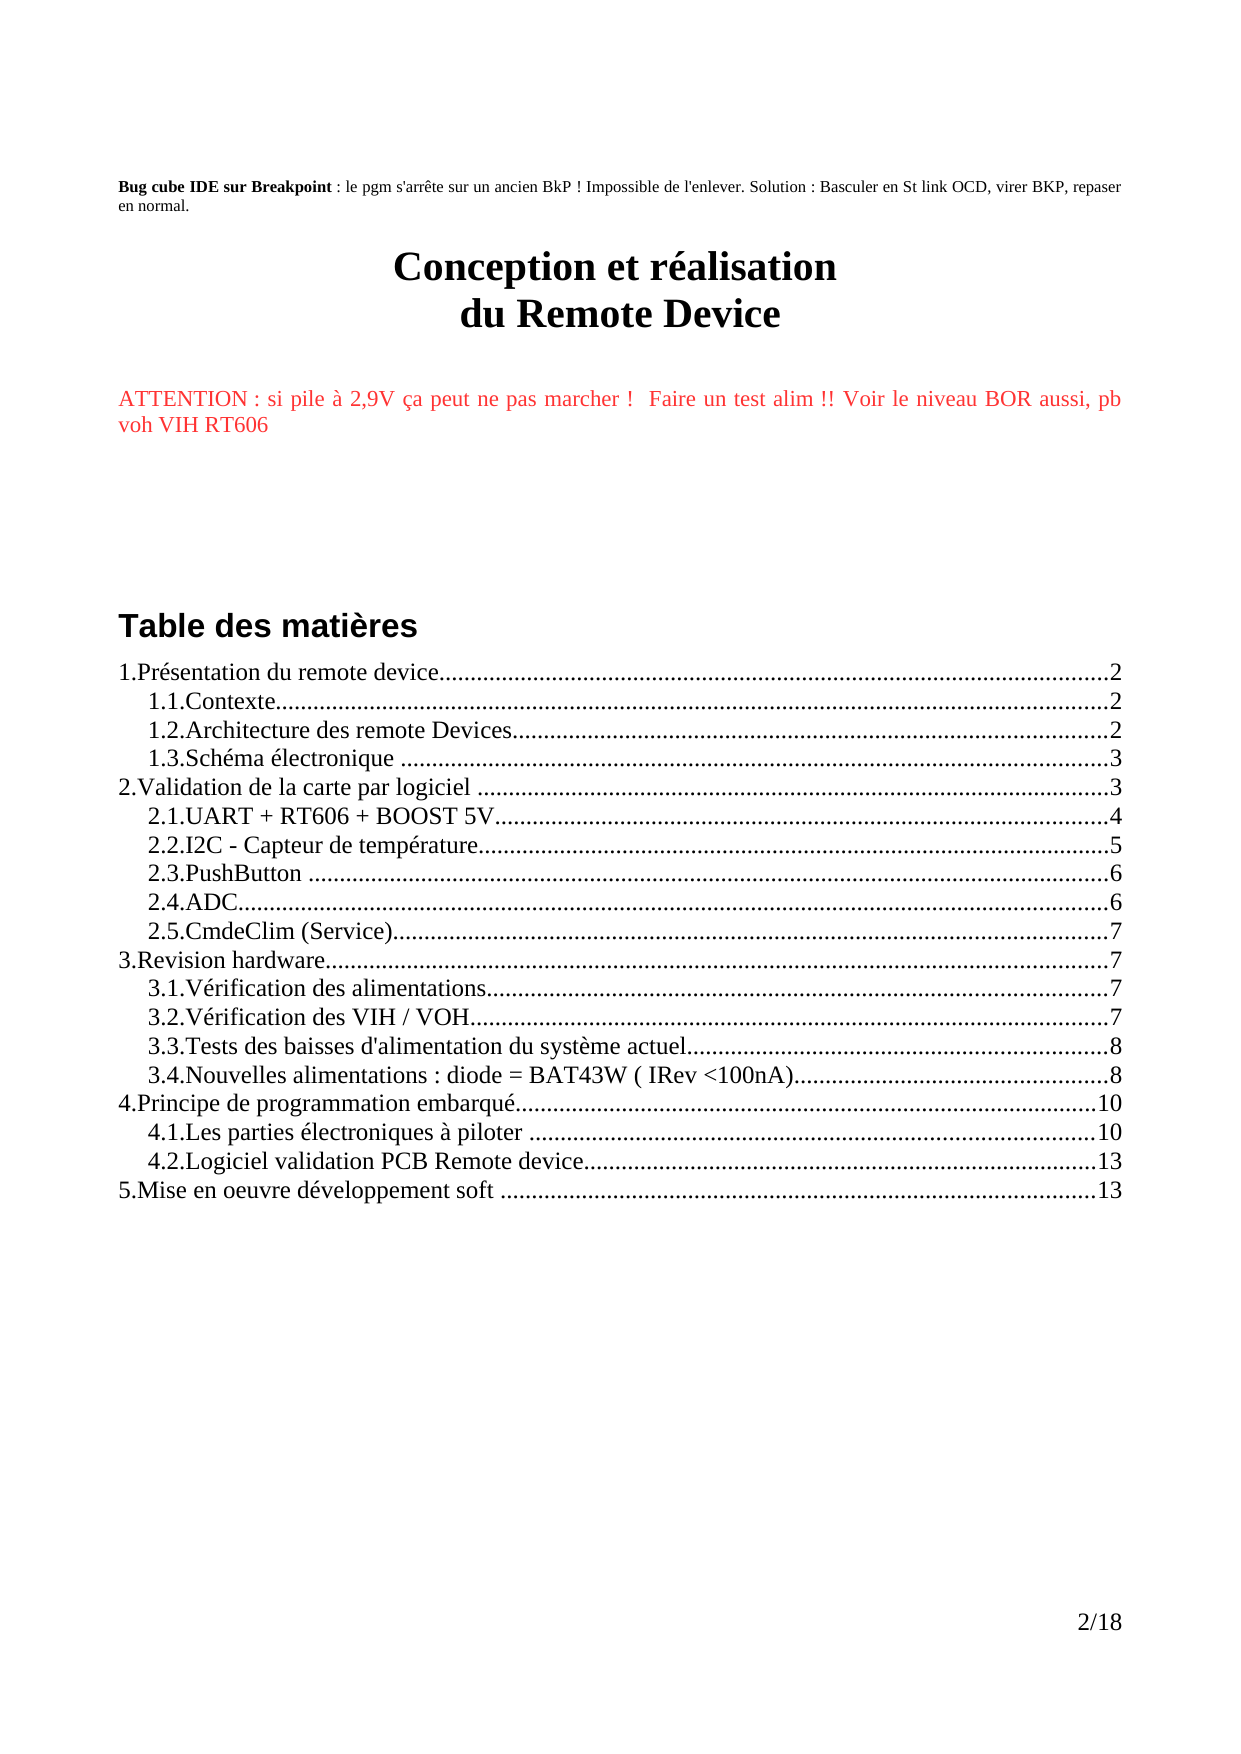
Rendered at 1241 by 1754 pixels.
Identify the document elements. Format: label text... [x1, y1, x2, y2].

text 2.Validation de la carte par logiciel 3 [118, 772, 1122, 801]
text 1.2.Architecture des remote Devices 2 [148, 715, 1122, 743]
text 2.2.I2C - Capteur de température 5 [148, 830, 1122, 858]
text 2.1.UART + RT606 + BOOST 5V 4 [148, 801, 1122, 830]
text 3.4.Nouvelles alimentations : diode = BAT43W ( IRev <100nA) 8 [148, 1060, 1122, 1088]
text 1.Présentation du remote device 2 [118, 657, 1122, 686]
text 2.5.CmdeClim (Service) 7 [148, 916, 1122, 945]
text 2.3.PushButton 6 [148, 858, 1122, 887]
text 5.Mise en oeuvre développement soft 13 [118, 1175, 1122, 1203]
text 3.1.Vérification des alimentations 7 [148, 973, 1122, 1002]
text 1.1.Contexte 2 [148, 686, 1122, 715]
text Bug cube IDE sur Breakpoint : le pgm s'arrête sur un ancien BkP ! Impossible de l'enlever. Solution : Basculer en St link OCD, virer BKP, repaser en normal. [118, 176, 1122, 215]
text 4.2.Logiciel validation PCB Remote device 13 [148, 1146, 1122, 1175]
text 4.Principe de programmation embarqué 10 [118, 1088, 1122, 1117]
text du Remote Device [118, 289, 1122, 337]
text 2.4.ADC 6 [148, 887, 1122, 916]
text 1.3.Schéma électronique 3 [148, 743, 1122, 772]
text 3.3.Tests des baisses d'alimentation du système actuel 8 [148, 1031, 1122, 1060]
text Conception et réalisation [118, 241, 1122, 289]
text ATTENTION : si pile à 2,9V ça peut ne pas marcher ! Faire un test alim !! Voir le niveau BOR aussi, pb voh VIH RT606 [118, 385, 1122, 437]
subtitle Table des matières [118, 606, 1122, 645]
text 3.Revision hardware 7 [118, 945, 1122, 973]
text 4.1.Les parties électroniques à piloter 10 [148, 1117, 1122, 1146]
text 3.2.Vérification des VIH / VOH 7 [148, 1002, 1122, 1031]
